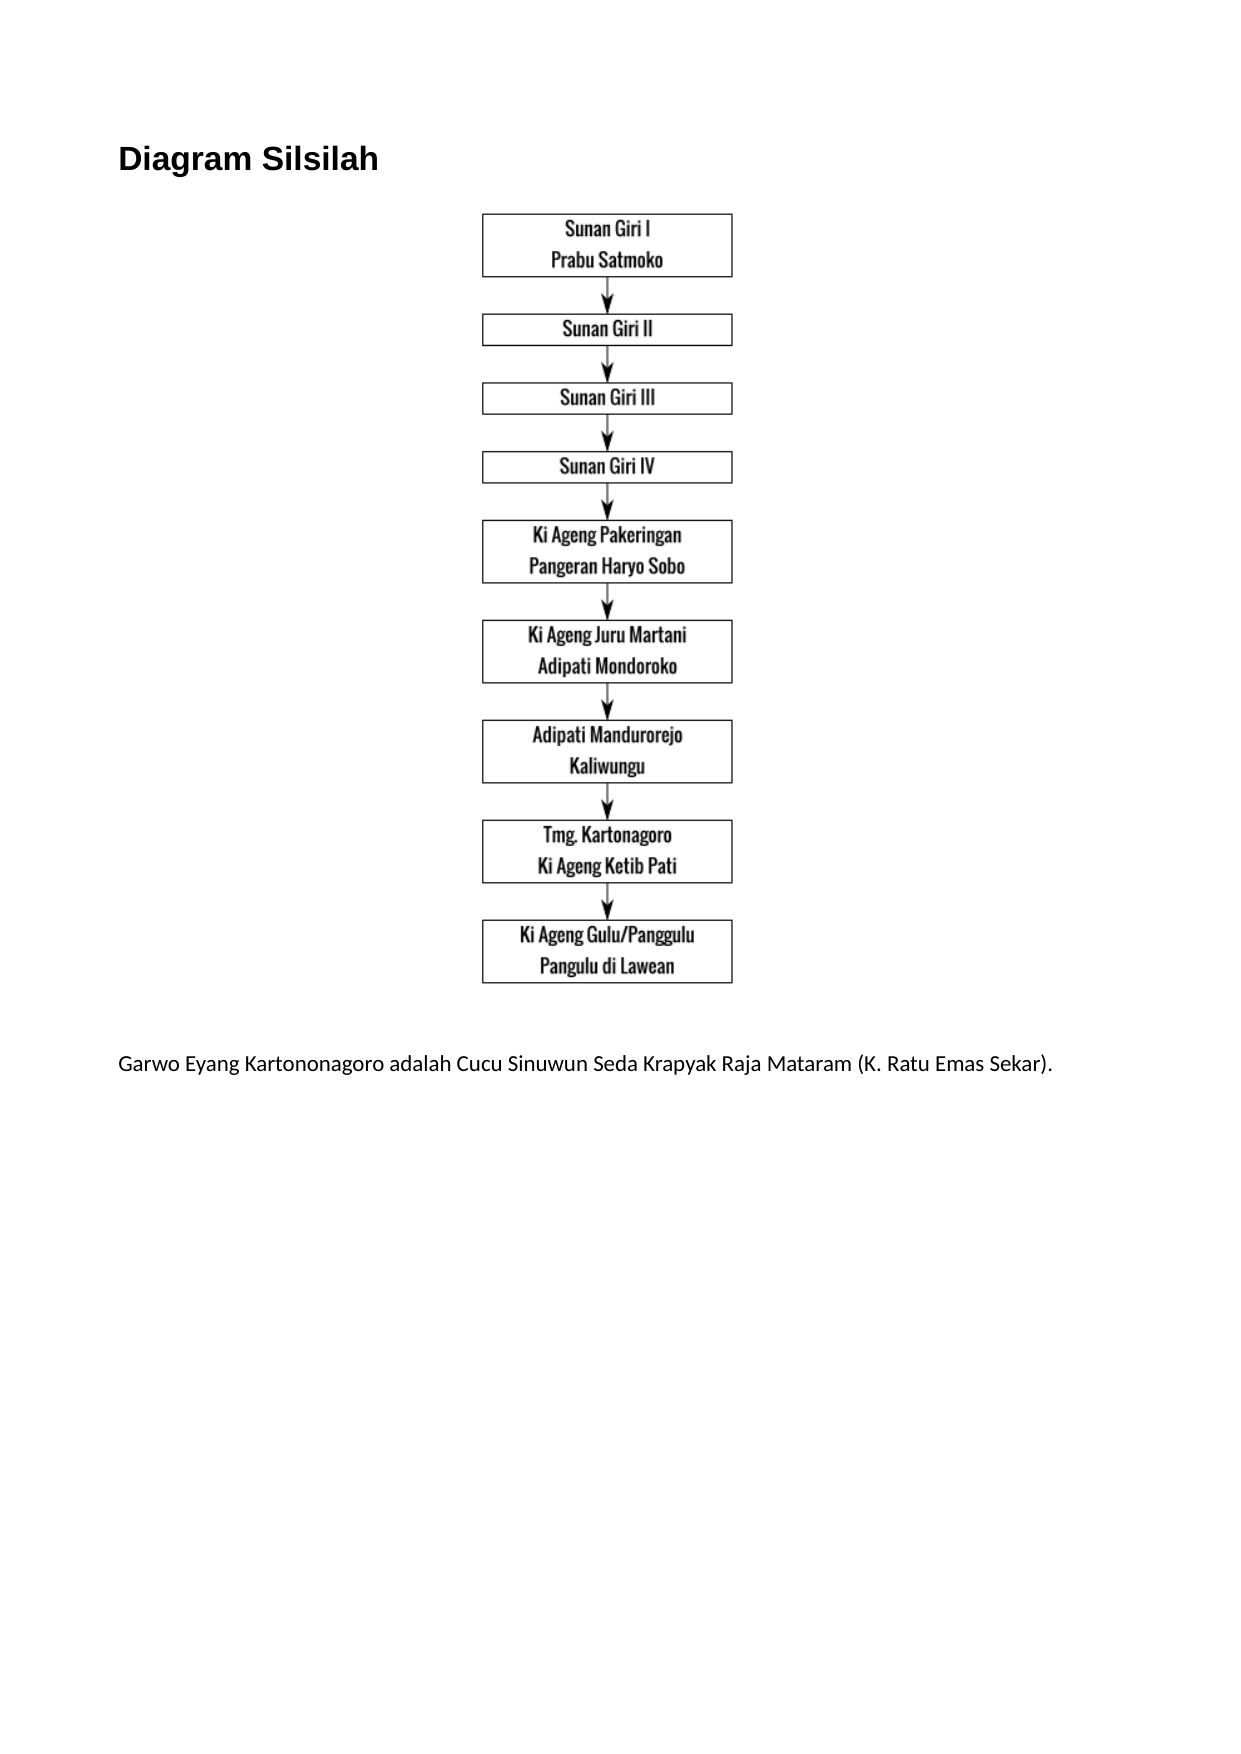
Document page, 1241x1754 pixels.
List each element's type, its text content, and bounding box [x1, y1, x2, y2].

picture [357, 190, 883, 996]
subtitle Diagram Silsilah [118, 139, 1122, 178]
text Garwo Eyang Kartononagoro adalah Cucu Sinuwun Seda Krapyak Raja Mataram (K. Ratu Emas Sekar). [118, 1049, 1122, 1077]
